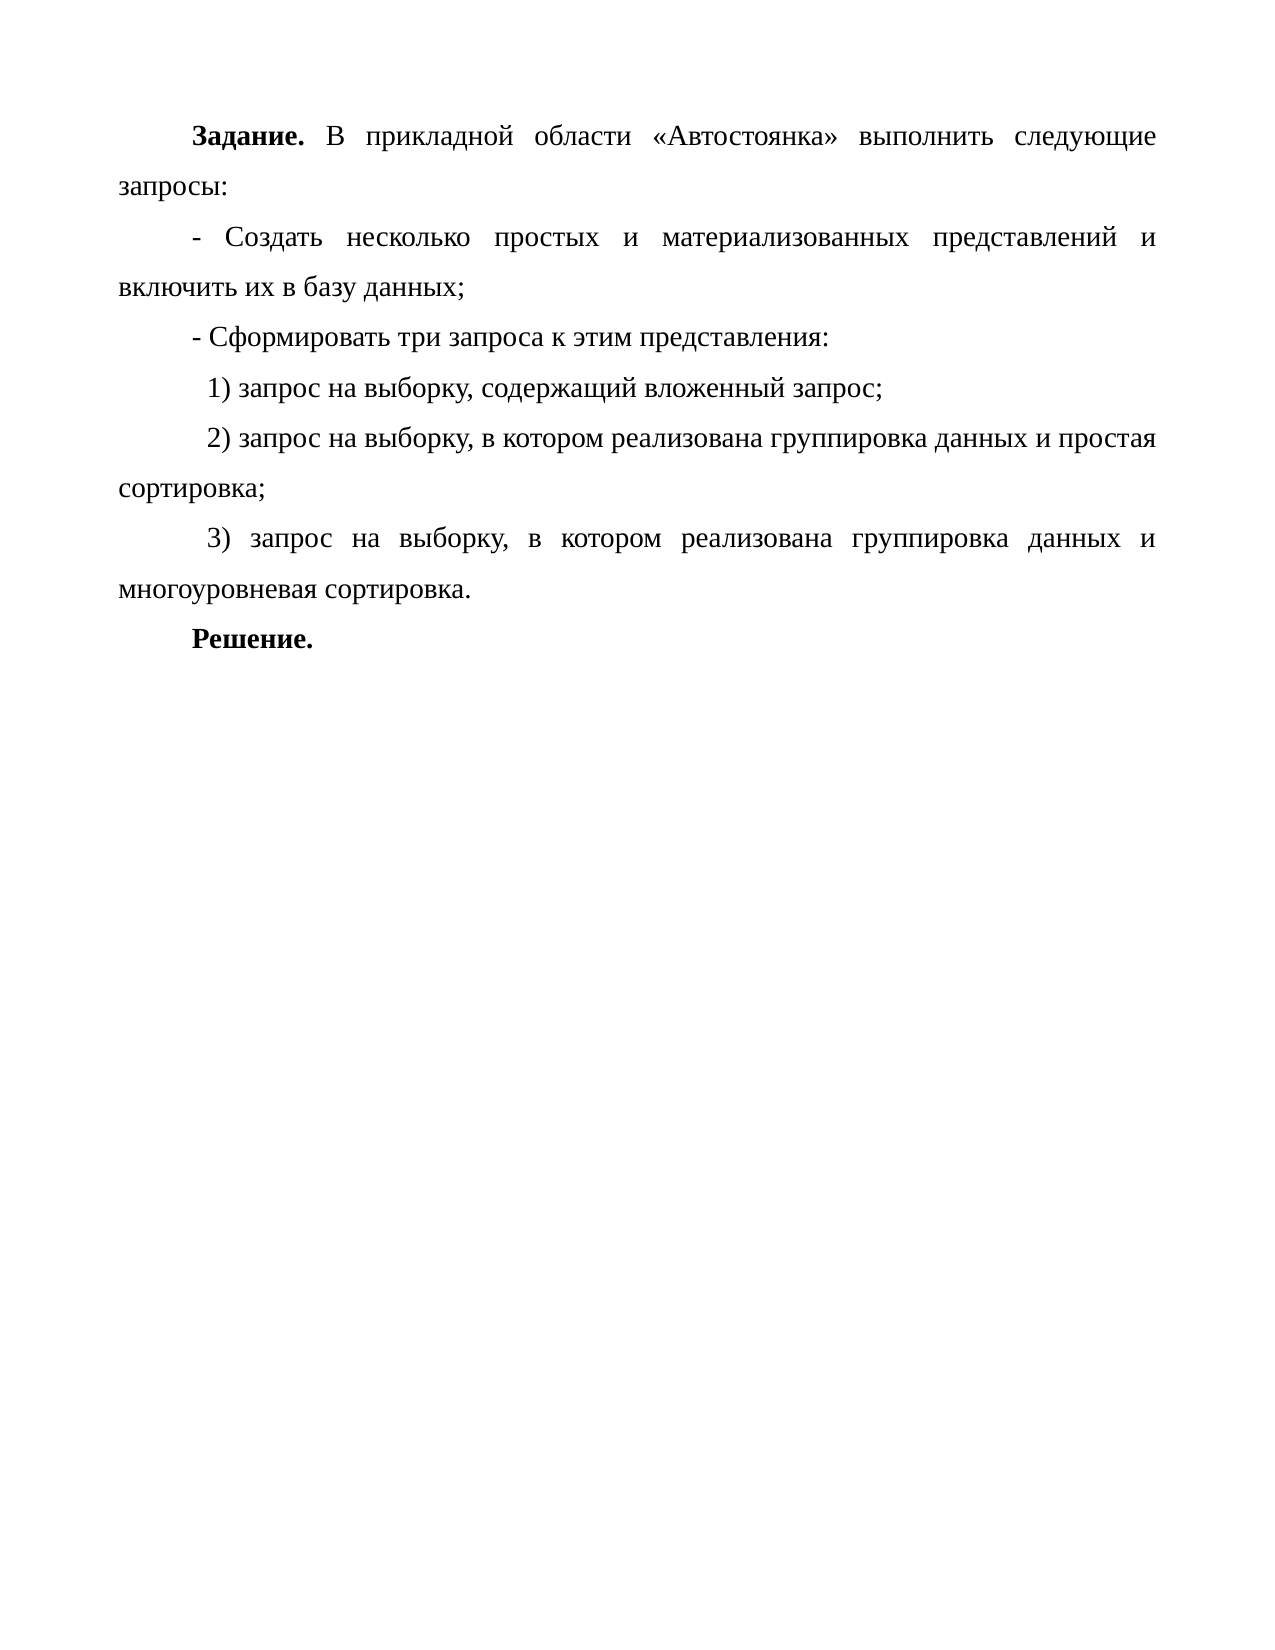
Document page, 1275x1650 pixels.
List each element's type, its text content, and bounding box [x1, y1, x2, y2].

text 3) запрос на выборку, в котором реализована группировка данных и многоуровневая сортировка. [118, 521, 1157, 604]
text Задание. В прикладной области «Автостоянка» выполнить следующие запросы: [118, 118, 1157, 202]
text - Сформировать три запроса к этим представления: [118, 319, 1157, 353]
text 2) запрос на выборку, в котором реализована группировка данных и простая сортировка; [118, 420, 1157, 504]
text Решение. [118, 621, 1157, 655]
text 1) запрос на выборку, содержащий вложенный запрос; [118, 370, 1157, 403]
text - Создать несколько простых и материализованных представлений и включить их в базу данных; [118, 219, 1157, 303]
